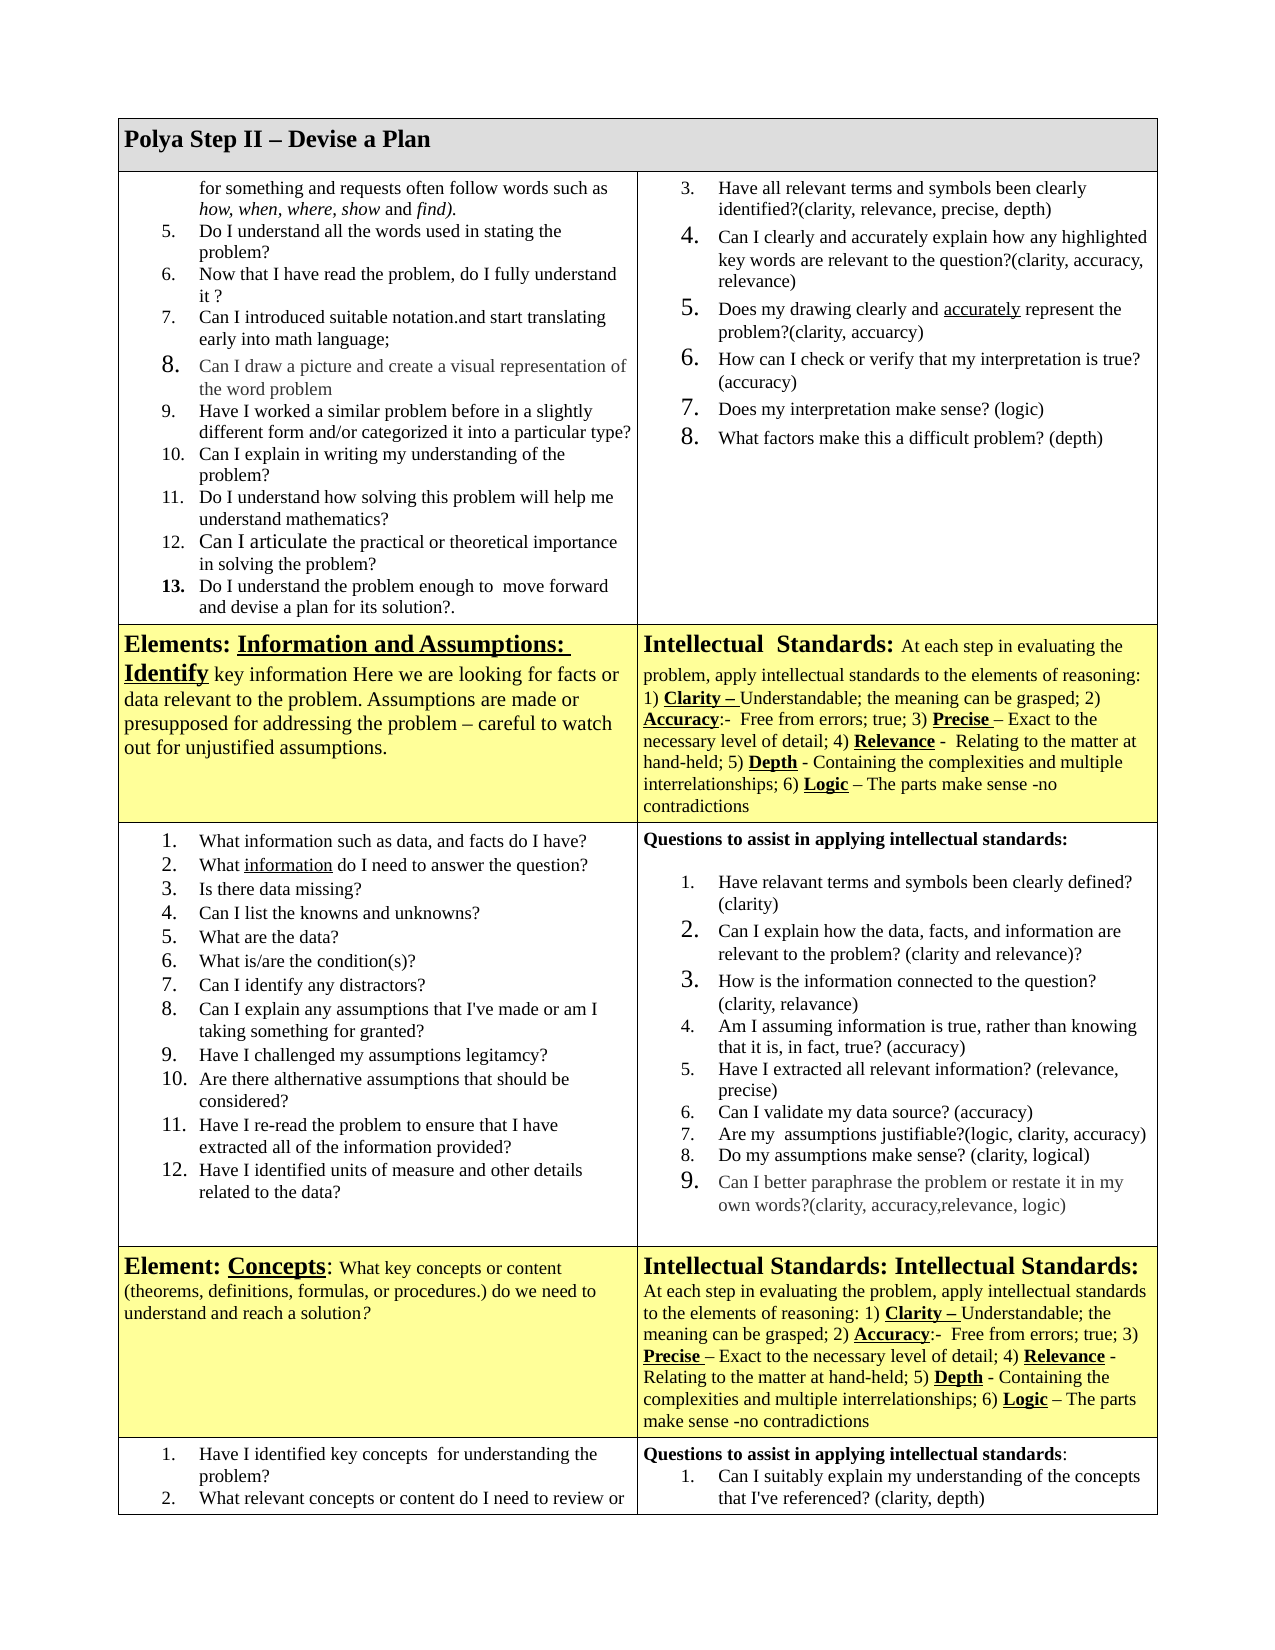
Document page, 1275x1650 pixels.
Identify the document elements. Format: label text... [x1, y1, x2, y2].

table_cell Elements: Information and Assumptions: Identify key information Here we are looking for facts or data relevant to the problem. Assumptions are made or presupposed for addressing the problem – careful to watch out for unjustified assumptions. [119, 625, 637, 822]
table_cell Questions to assist in applying intellectual standards: Can I suitably explain my understanding of the concepts that I've referenced? (clarity, depth) Can I use the concepts with accuracy and precision? Can I describe how new content, needed to understand and solve this problem, is/are related to previous concepts that I have learned? (logic, clarity, accuracy) Can I “SEEI “ key concepts (clarity) [638, 1438, 1157, 1514]
table_cell Element: Concepts: What key concepts or content (theorems, definitions, formulas, or procedures.) do we need to understand and reach a solution? [119, 1247, 637, 1437]
table_cell Questions to assist in applying intellectual standards: Have relavant terms and symbols been clearly defined?(clarity) Can I explain how the data, facts, and information are relevant to the problem? (clarity and relevance)? How is the information connected to the question? (clarity, relavance) Am I assuming information is true, rather than knowing that it is, in fact, true? (accuracy) Have I extracted all relevant information? (relevance, precise) Can I validate my data source? (accuracy) Are my assumptions justifiable?(logic, clarity, accuracy) Do my assumptions make sense? (clarity, logical) Can I better paraphrase the problem or restate it in my own words?(clarity, accuracy,relevance, logic) [638, 823, 1157, 1246]
table_header Polya Step II – Devise a Plan [119, 119, 1157, 171]
table_cell What information such as data, and facts do I have? What information do I need to answer the question? Is there data missing? Can I list the knowns and unknowns? What are the data? What is/are the condition(s)? Can I identify any distractors? Can I explain any assumptions that I've made or am I taking something for granted? Have I challenged my assumptions legitamcy? Are there althernative assumptions that should be considered? Have I re-read the problem to ensure that I have extracted all of the information provided? Have I identified units of measure and other details related to the data? [119, 823, 637, 1246]
table_cell What am I being asked to find or show? Have I closely read and/or re-read the problem? Have I underlined key terms that relate to the problem? Have I located and underlined clue words? (problems ask for something and requests often follow words such as how, when, where, show and find). Do I understand all the words used in stating the problem? Now that I have read the problem, do I fully understand it ? Can I introduced suitable notation.and start translating early into math language; Can I draw a picture and create a visual representation of the word problem Have I worked a similar problem before in a slightly different form and/or categorized it into a particular type? Can I explain in writing my understanding of the problem? Do I understand how solving this problem will help me understand mathematics? Can I articulate the practical or theoretical importance in solving the problem? Do I understand the problem enough to move forward and devise a plan for its solution?. [119, 172, 637, 623]
table_cell Intellectual Standards: Intellectual Standards: At each step in evaluating the problem, apply intellectual standards to the elements of reasoning: 1) Clarity – Understandable; the meaning can be grasped; 2) Accuracy:- Free from errors; true; 3) Precise – Exact to the necessary level of detail; 4) Relevance - Relating to the matter at hand-held; 5) Depth - Containing the complexities and multiple interrelationships; 6) Logic – The parts make sense -no contradictions [638, 1247, 1157, 1437]
table_cell Have I identified key concepts for understanding the problem? What relevant concepts or content do I need to review or better internalize for better understanding the problem? What is/are the most appropriate/accessible representations for the concept(s) (table/numeric, symbols,, graph, other picture such as a Venn diagram or histogram)? [119, 1438, 637, 1514]
table_cell Intellectual Standards: At each step in evaluating the problem, apply intellectual standards to the elements of reasoning: 1) Clarity – Understandable; the meaning can be grasped; 2) Accuracy:- Free from errors; true; 3) Precise – Exact to the necessary level of detail; 4) Relevance - Relating to the matter at hand-held; 5) Depth - Containing the complexities and multiple interrelationships; 6) Logic – The parts make sense -no contradictions [638, 625, 1157, 822]
table_cell Questions to assist in applying intellectual standards: Can I SEE-I the problem? (clarity) Can I paraphrase the problem or restate the problem in my own words?(clarity) Have all relevant terms and symbols been clearly identified?(clarity, relevance, precise, depth) Can I clearly and accurately explain how any highlighted key words are relevant to the question?(clarity, accuracy, relevance) Does my drawing clearly and accurately represent the problem?(clarity, accuarcy) How can I check or verify that my interpretation is true?(accuracy) Does my interpretation make sense? (logic) What factors make this a difficult problem? (depth) [638, 172, 1157, 623]
